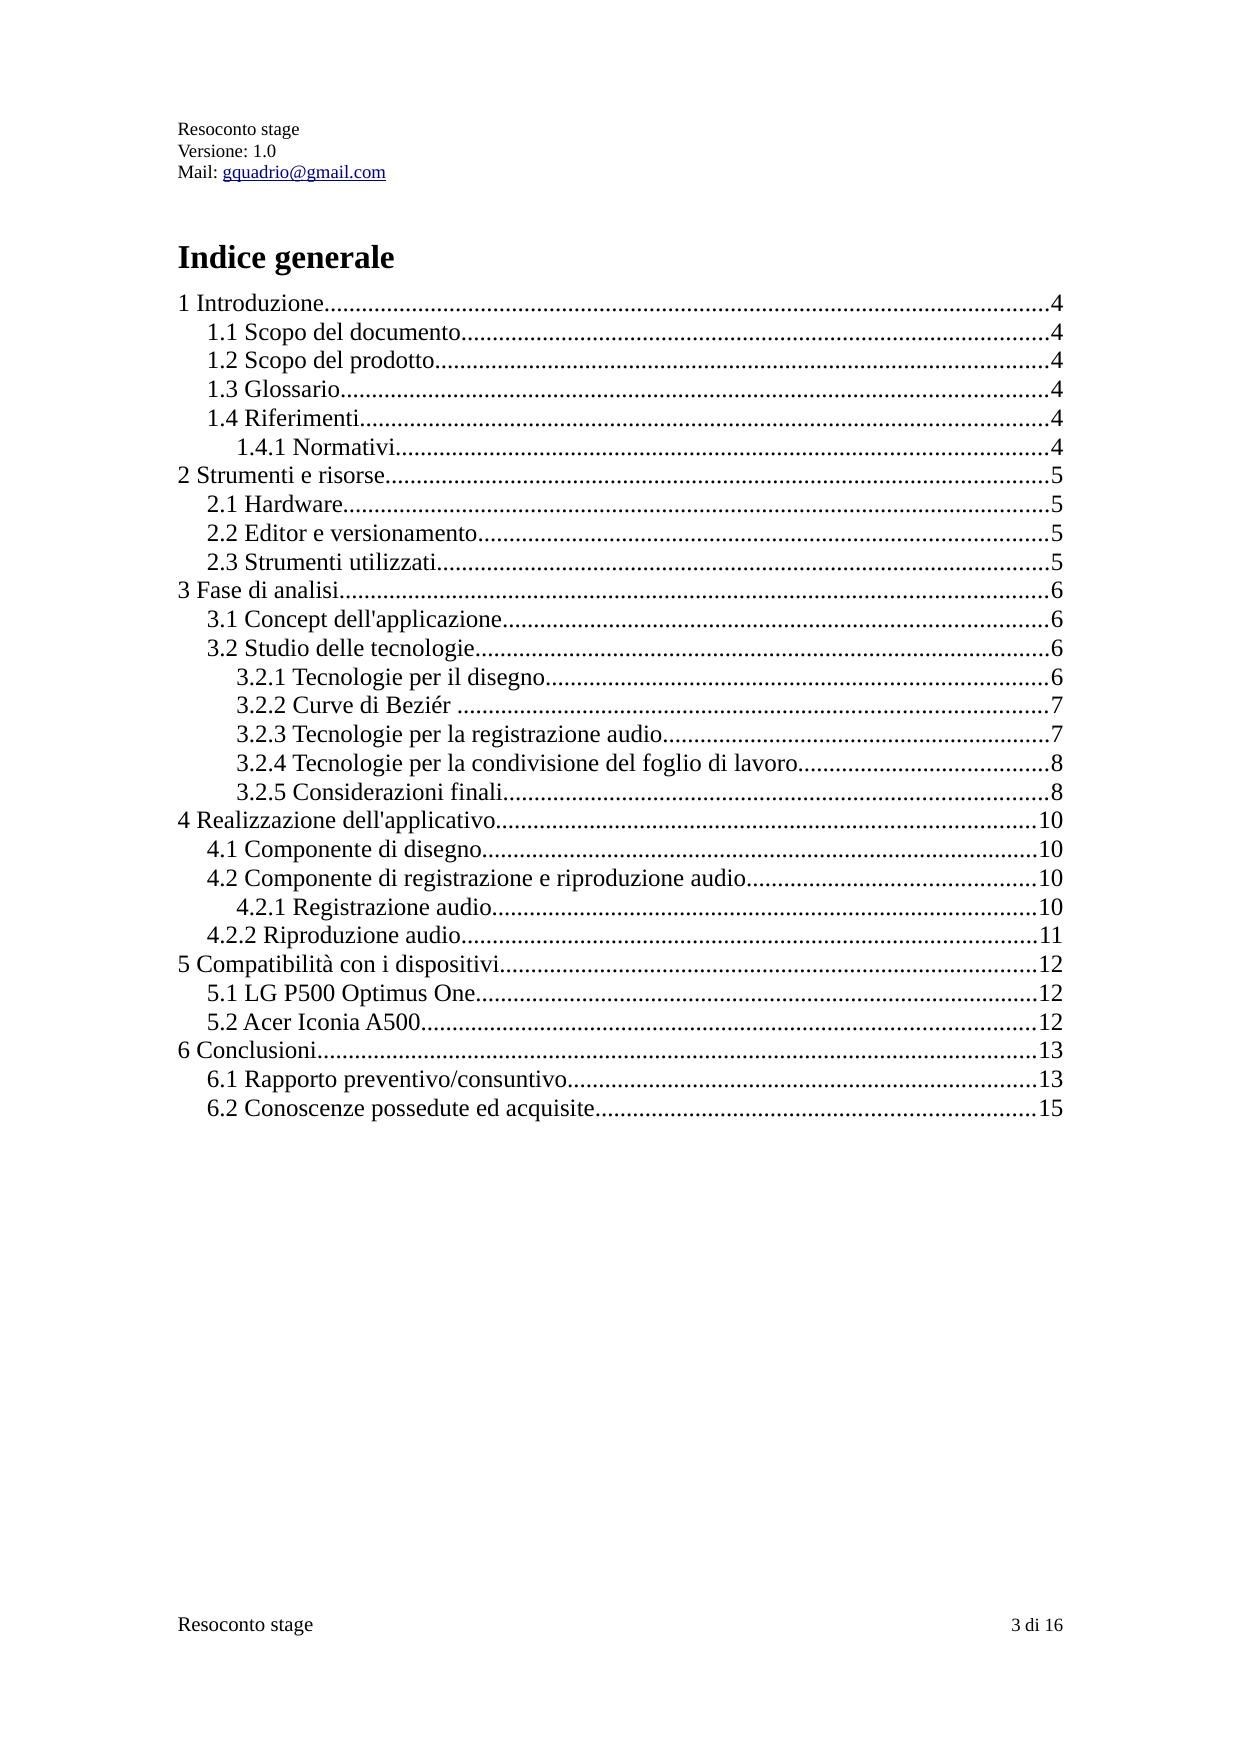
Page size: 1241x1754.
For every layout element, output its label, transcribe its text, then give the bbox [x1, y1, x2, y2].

text 3.2 Studio delle tecnologie 6 [207, 633, 1063, 662]
text 5 Compatibilità con i dispositivi 12 [177, 949, 1063, 978]
text 2.1 Hardware 5 [207, 489, 1063, 518]
text 3 Fase di analisi 6 [177, 576, 1063, 604]
text 1 Introduzione 4 [177, 288, 1063, 317]
text 4.2 Componente di registrazione e riproduzione audio 10 [207, 863, 1063, 892]
text 1.2 Scopo del prodotto 4 [207, 346, 1063, 374]
text 1.4 Riferimenti 4 [207, 403, 1063, 432]
text 4.2.1 Registrazione audio 10 [236, 892, 1063, 921]
text 3.1 Concept dell'applicazione 6 [207, 604, 1063, 633]
text 3.2.3 Tecnologie per la registrazione audio 7 [236, 719, 1063, 748]
text 1.1 Scopo del documento 4 [207, 317, 1063, 346]
text 2.2 Editor e versionamento 5 [207, 518, 1063, 547]
text 6 Conclusioni 13 [177, 1036, 1063, 1064]
text 2.3 Strumenti utilizzati 5 [207, 547, 1063, 576]
text 2 Strumenti e risorse 5 [177, 461, 1063, 489]
text 3.2.1 Tecnologie per il disegno 6 [236, 662, 1063, 691]
text 5.1 LG P500 Optimus One 12 [207, 978, 1063, 1007]
text 3.2.4 Tecnologie per la condivisione del foglio di lavoro 8 [236, 748, 1063, 777]
text 4 Realizzazione dell'applicativo 10 [177, 806, 1063, 834]
subtitle Indice generale [177, 237, 1063, 276]
text 3.2.2 Curve di Beziér 7 [236, 691, 1063, 719]
text 5.2 Acer Iconia A500 12 [207, 1007, 1063, 1036]
text 6.2 Conoscenze possedute ed acquisite 15 [207, 1093, 1063, 1122]
text 3.2.5 Considerazioni finali 8 [236, 777, 1063, 806]
text 1.4.1 Normativi 4 [236, 432, 1063, 461]
text 4.2.2 Riproduzione audio 11 [207, 921, 1063, 949]
text 4.1 Componente di disegno 10 [207, 834, 1063, 863]
text 6.1 Rapporto preventivo/consuntivo 13 [207, 1064, 1063, 1093]
text 1.3 Glossario 4 [207, 374, 1063, 403]
